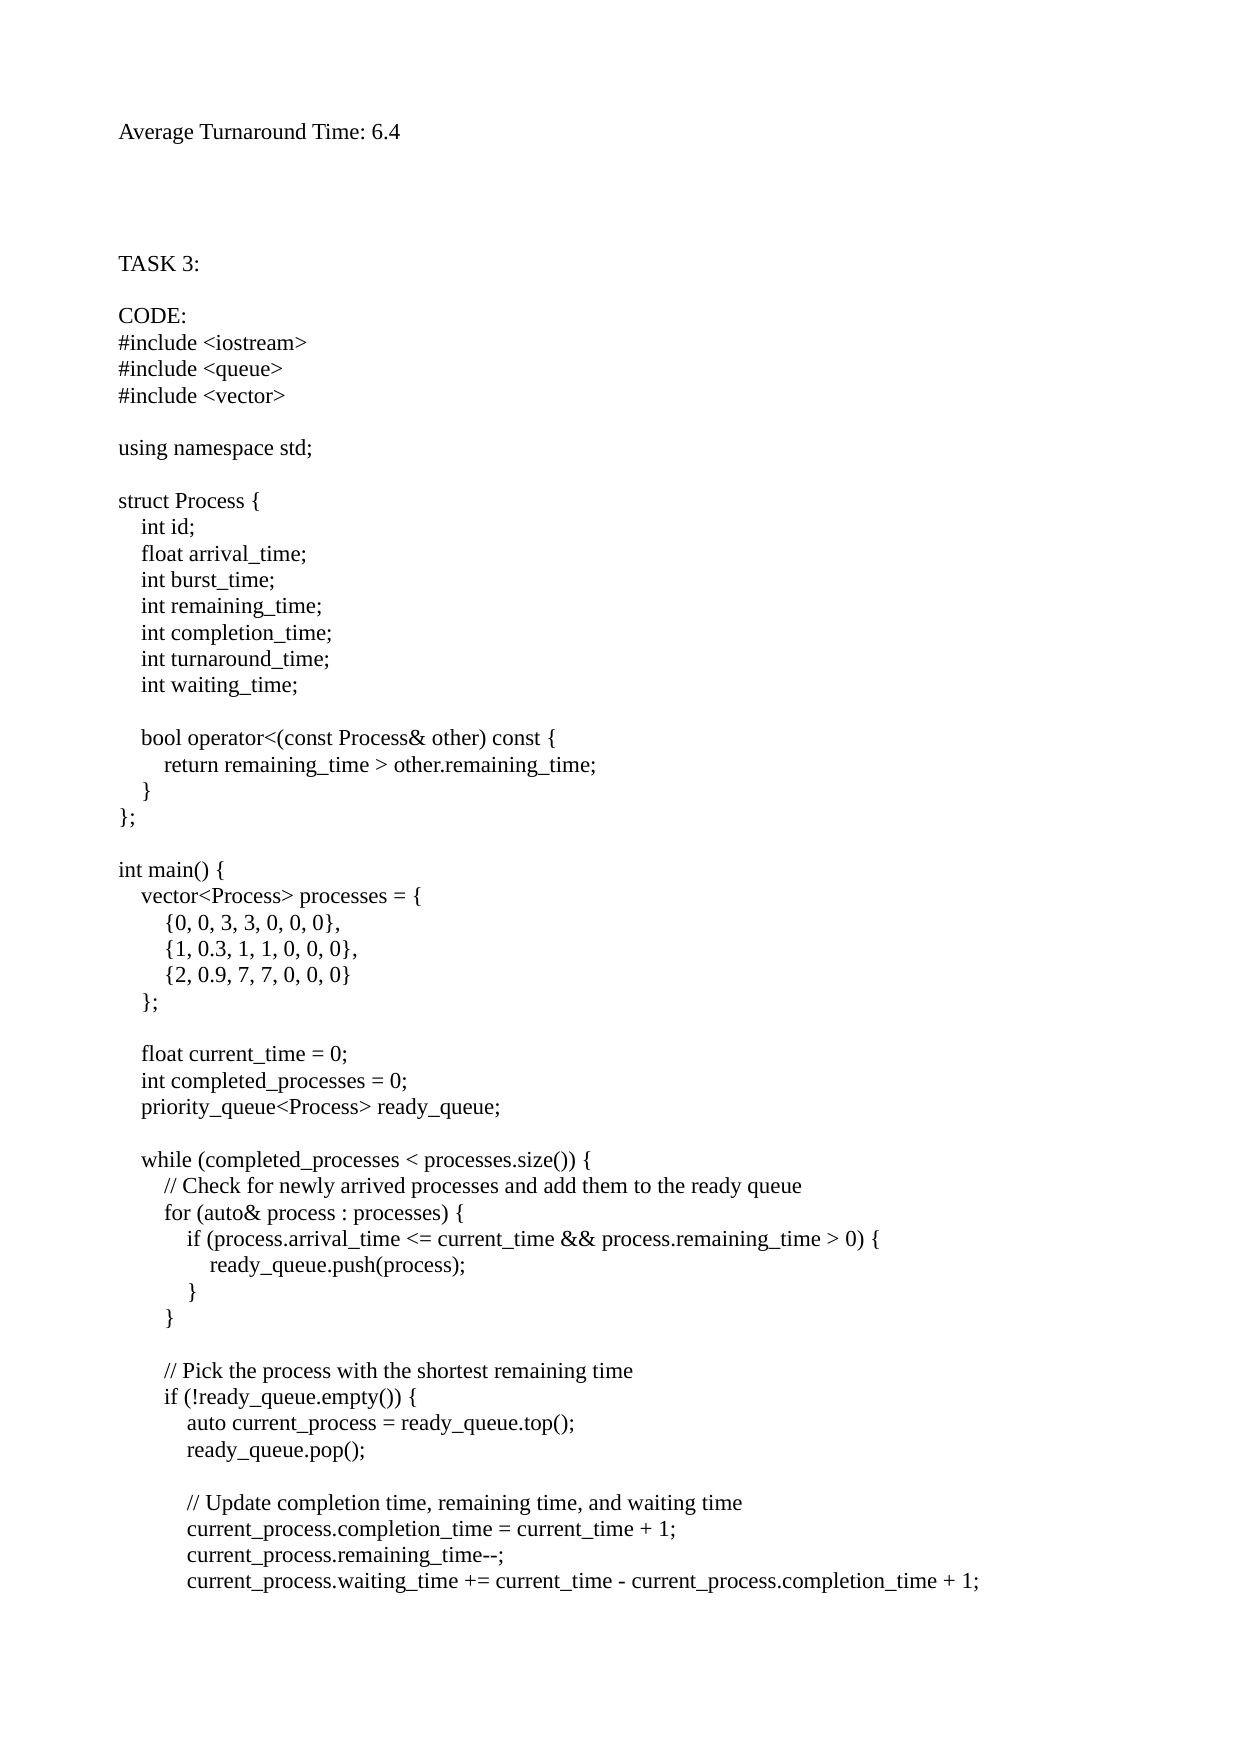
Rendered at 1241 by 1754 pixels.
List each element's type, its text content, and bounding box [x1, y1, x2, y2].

text }; [118, 988, 1122, 1014]
text if (process.arrival_time <= current_time && process.remaining_time > 0) { [118, 1225, 1122, 1251]
text } [118, 777, 1122, 803]
text // Pick the process with the shortest remaining time [118, 1357, 1122, 1383]
text int burst_time; [118, 566, 1122, 592]
text #include <queue> [118, 355, 1122, 382]
text int turnaround_time; [118, 645, 1122, 672]
text int waiting_time; [118, 672, 1122, 698]
text int main() { [118, 856, 1122, 882]
text #include <iostream> [118, 329, 1122, 355]
text int id; [118, 513, 1122, 540]
text for (auto& process : processes) { [118, 1199, 1122, 1225]
text vector<Process> processes = { [118, 882, 1122, 909]
text int completion_time; [118, 619, 1122, 645]
text } [118, 1304, 1122, 1330]
text Average Turnaround Time: 6.4 [118, 118, 1122, 144]
text current_process.waiting_time += current_time - current_process.completion_time + 1; [118, 1568, 1122, 1594]
text // Update completion time, remaining time, and waiting time [118, 1488, 1122, 1515]
text ready_queue.pop(); [118, 1436, 1122, 1462]
text if (!ready_queue.empty()) { [118, 1383, 1122, 1409]
text struct Process { [118, 487, 1122, 513]
text using namespace std; [118, 434, 1122, 461]
text bool operator<(const Process& other) const { [118, 724, 1122, 751]
text int remaining_time; [118, 592, 1122, 619]
text priority_queue<Process> ready_queue; [118, 1093, 1122, 1119]
text while (completed_processes < processes.size()) { [118, 1146, 1122, 1172]
text #include <vector> [118, 382, 1122, 408]
text int completed_processes = 0; [118, 1067, 1122, 1093]
text CODE: [118, 303, 1122, 329]
text } [118, 1278, 1122, 1304]
text current_process.remaining_time--; [118, 1541, 1122, 1568]
text float arrival_time; [118, 540, 1122, 566]
text TASK 3: [118, 250, 1122, 276]
text return remaining_time > other.remaining_time; [118, 751, 1122, 777]
text {1, 0.3, 1, 1, 0, 0, 0}, [118, 935, 1122, 961]
text current_process.completion_time = current_time + 1; [118, 1515, 1122, 1541]
text {2, 0.9, 7, 7, 0, 0, 0} [118, 961, 1122, 988]
text }; [118, 803, 1122, 830]
text ready_queue.push(process); [118, 1251, 1122, 1278]
text {0, 0, 3, 3, 0, 0, 0}, [118, 909, 1122, 935]
text float current_time = 0; [118, 1041, 1122, 1067]
text auto current_process = ready_queue.top(); [118, 1409, 1122, 1436]
text // Check for newly arrived processes and add them to the ready queue [118, 1172, 1122, 1199]
